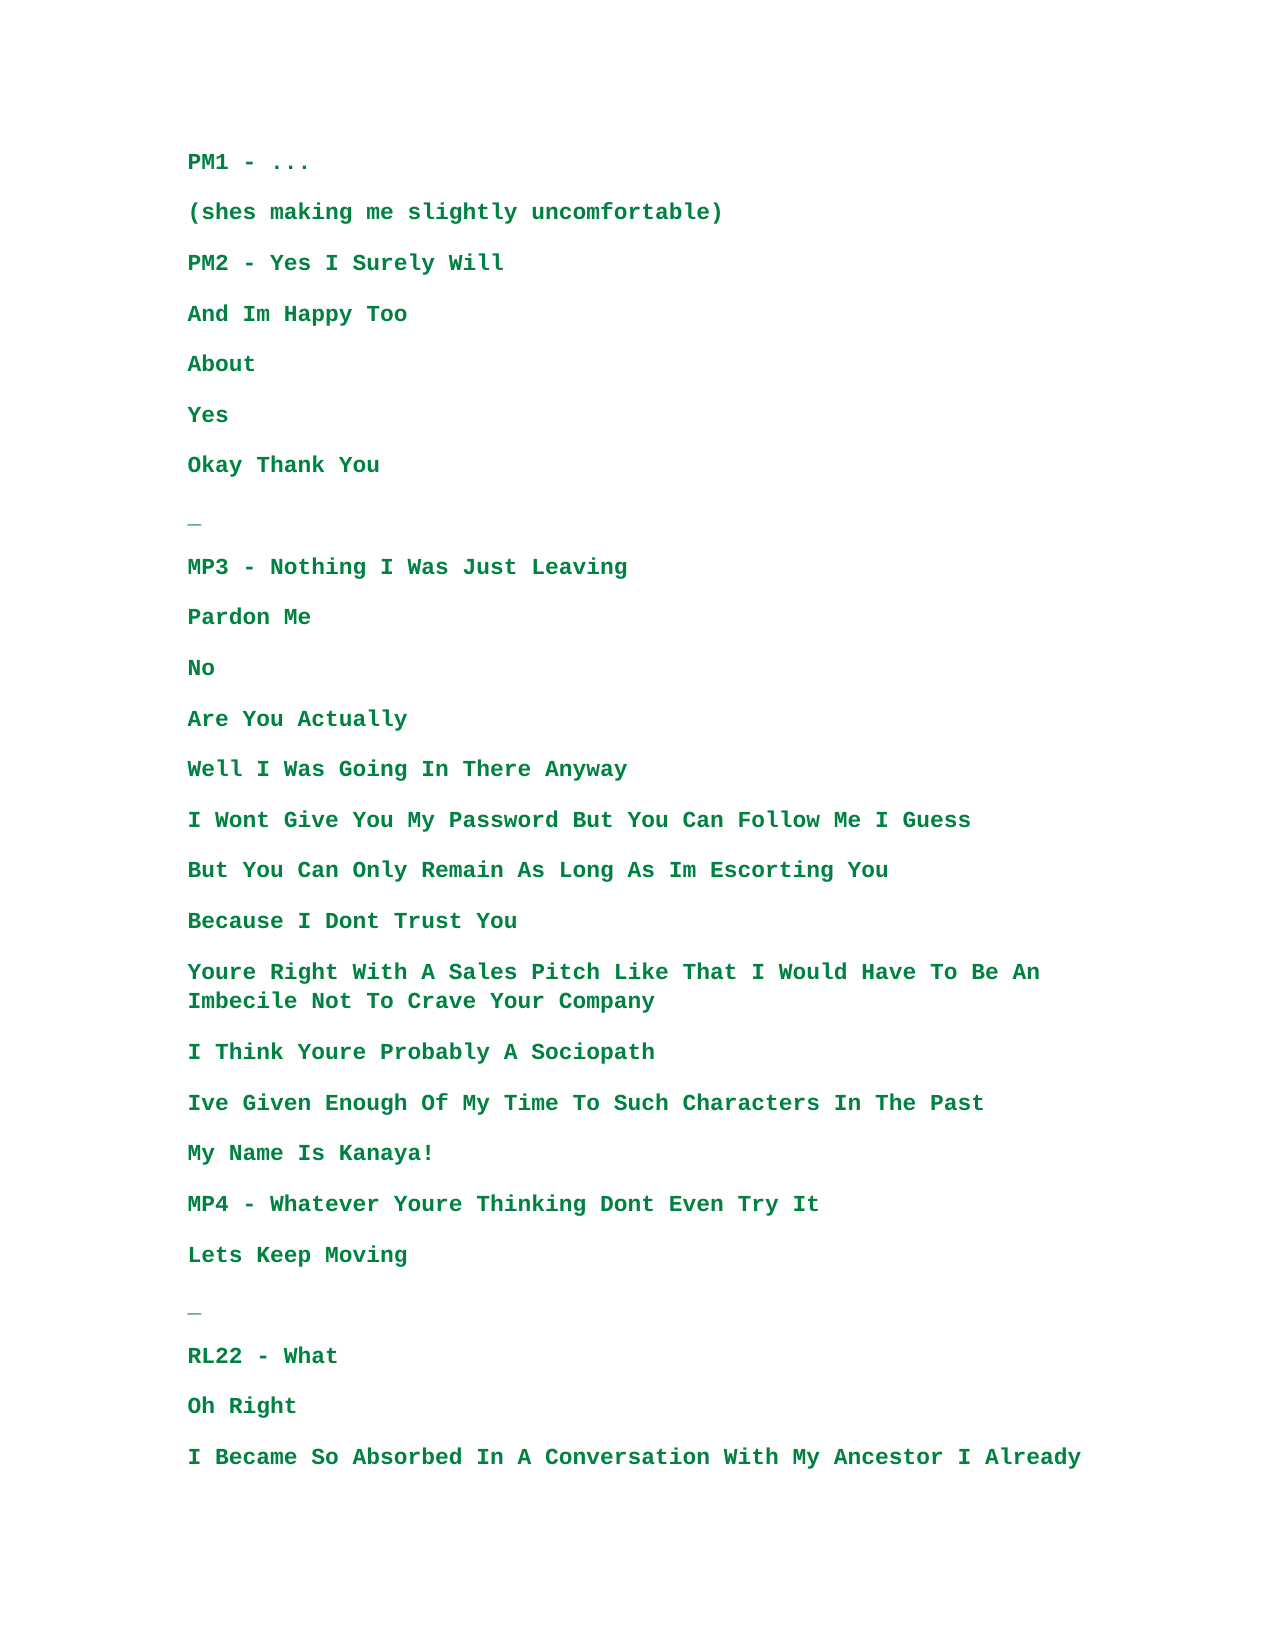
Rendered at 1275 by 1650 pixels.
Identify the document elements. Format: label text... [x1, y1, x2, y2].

text I Became So Absorbed In A Conversation With My Ancestor I Already [187, 1445, 1087, 1471]
text Okay Thank You [187, 454, 1087, 480]
text Ive Given Enough Of My Time To Such Characters In The Past [187, 1091, 1087, 1117]
text Yes [187, 403, 1087, 429]
text Are You Actually [187, 707, 1087, 733]
text About [187, 352, 1087, 378]
text I Think Youre Probably A Sociopath [187, 1040, 1087, 1066]
text No [187, 656, 1087, 682]
text Youre Right With A Sales Pitch Like That I Would Have To Be An Imbecile Not To Crave Your Company [187, 960, 1087, 1016]
text My Name Is Kanaya! [187, 1142, 1087, 1168]
text _ [187, 1293, 1087, 1319]
text I Wont Give You My Password But You Can Follow Me I Guess [187, 808, 1087, 834]
text But You Can Only Remain As Long As Im Escorting You [187, 859, 1087, 885]
text Well I Was Going In There Anyway [187, 757, 1087, 783]
text And Im Happy Too [187, 302, 1087, 328]
text Because I Dont Trust You [187, 909, 1087, 935]
text Oh Right [187, 1395, 1087, 1421]
text (shes making me slightly uncomfortable) [187, 201, 1087, 227]
text PM2 - Yes I Surely Will [187, 251, 1087, 277]
text Pardon Me [187, 606, 1087, 632]
text MP4 - Whatever Youre Thinking Dont Even Try It [187, 1192, 1087, 1218]
text MP3 - Nothing I Was Just Leaving [187, 555, 1087, 581]
text RL22 - What [187, 1344, 1087, 1370]
text Lets Keep Moving [187, 1243, 1087, 1269]
text _ [187, 504, 1087, 530]
text PM1 - ... [187, 150, 1087, 176]
